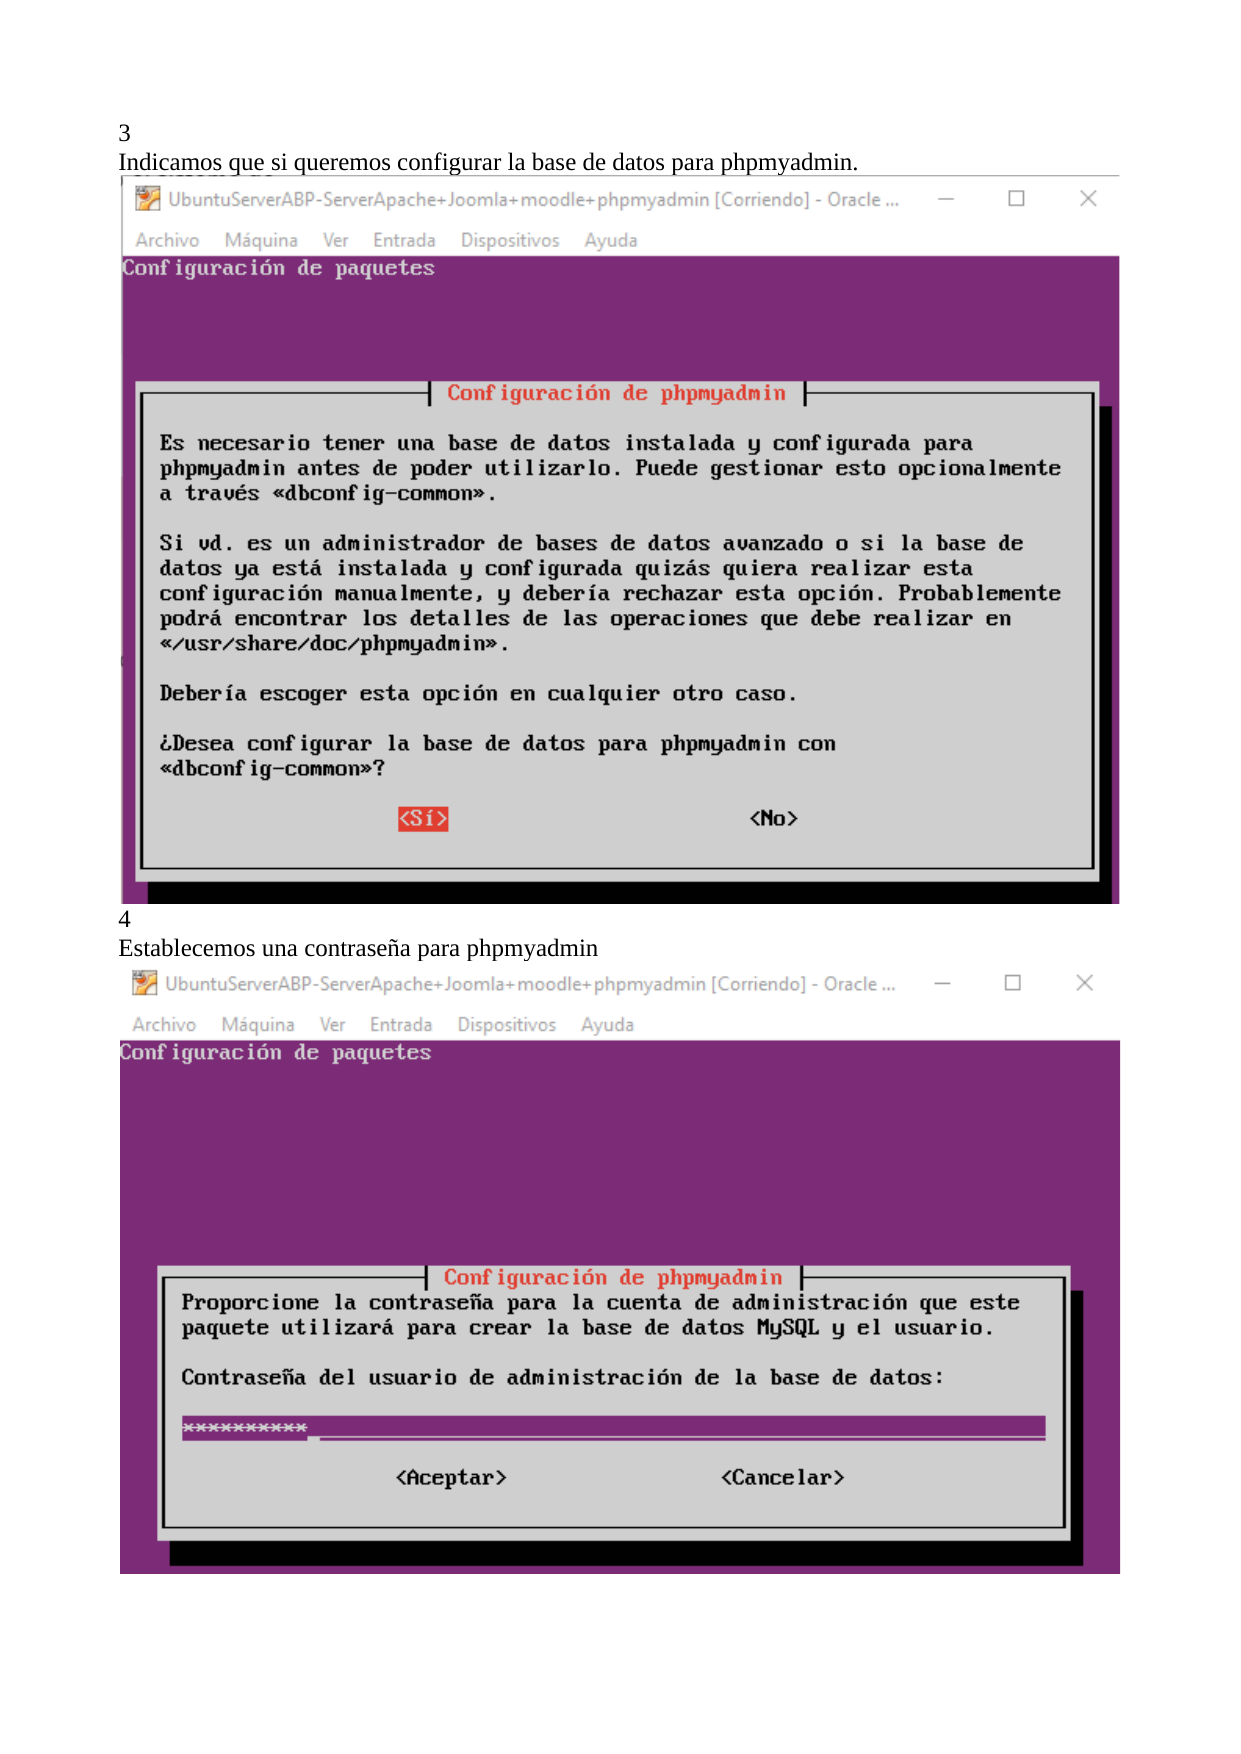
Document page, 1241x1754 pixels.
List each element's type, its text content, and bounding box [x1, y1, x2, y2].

text 3 [118, 118, 1122, 147]
text 4 [118, 176, 1122, 933]
picture [120, 961, 1121, 1574]
picture [120, 175, 1120, 904]
text Indicamos que si queremos configurar la base de datos para phpmyadmin. [118, 147, 1122, 176]
text Establecemos una contraseña para phpmyadmin [118, 933, 1122, 961]
